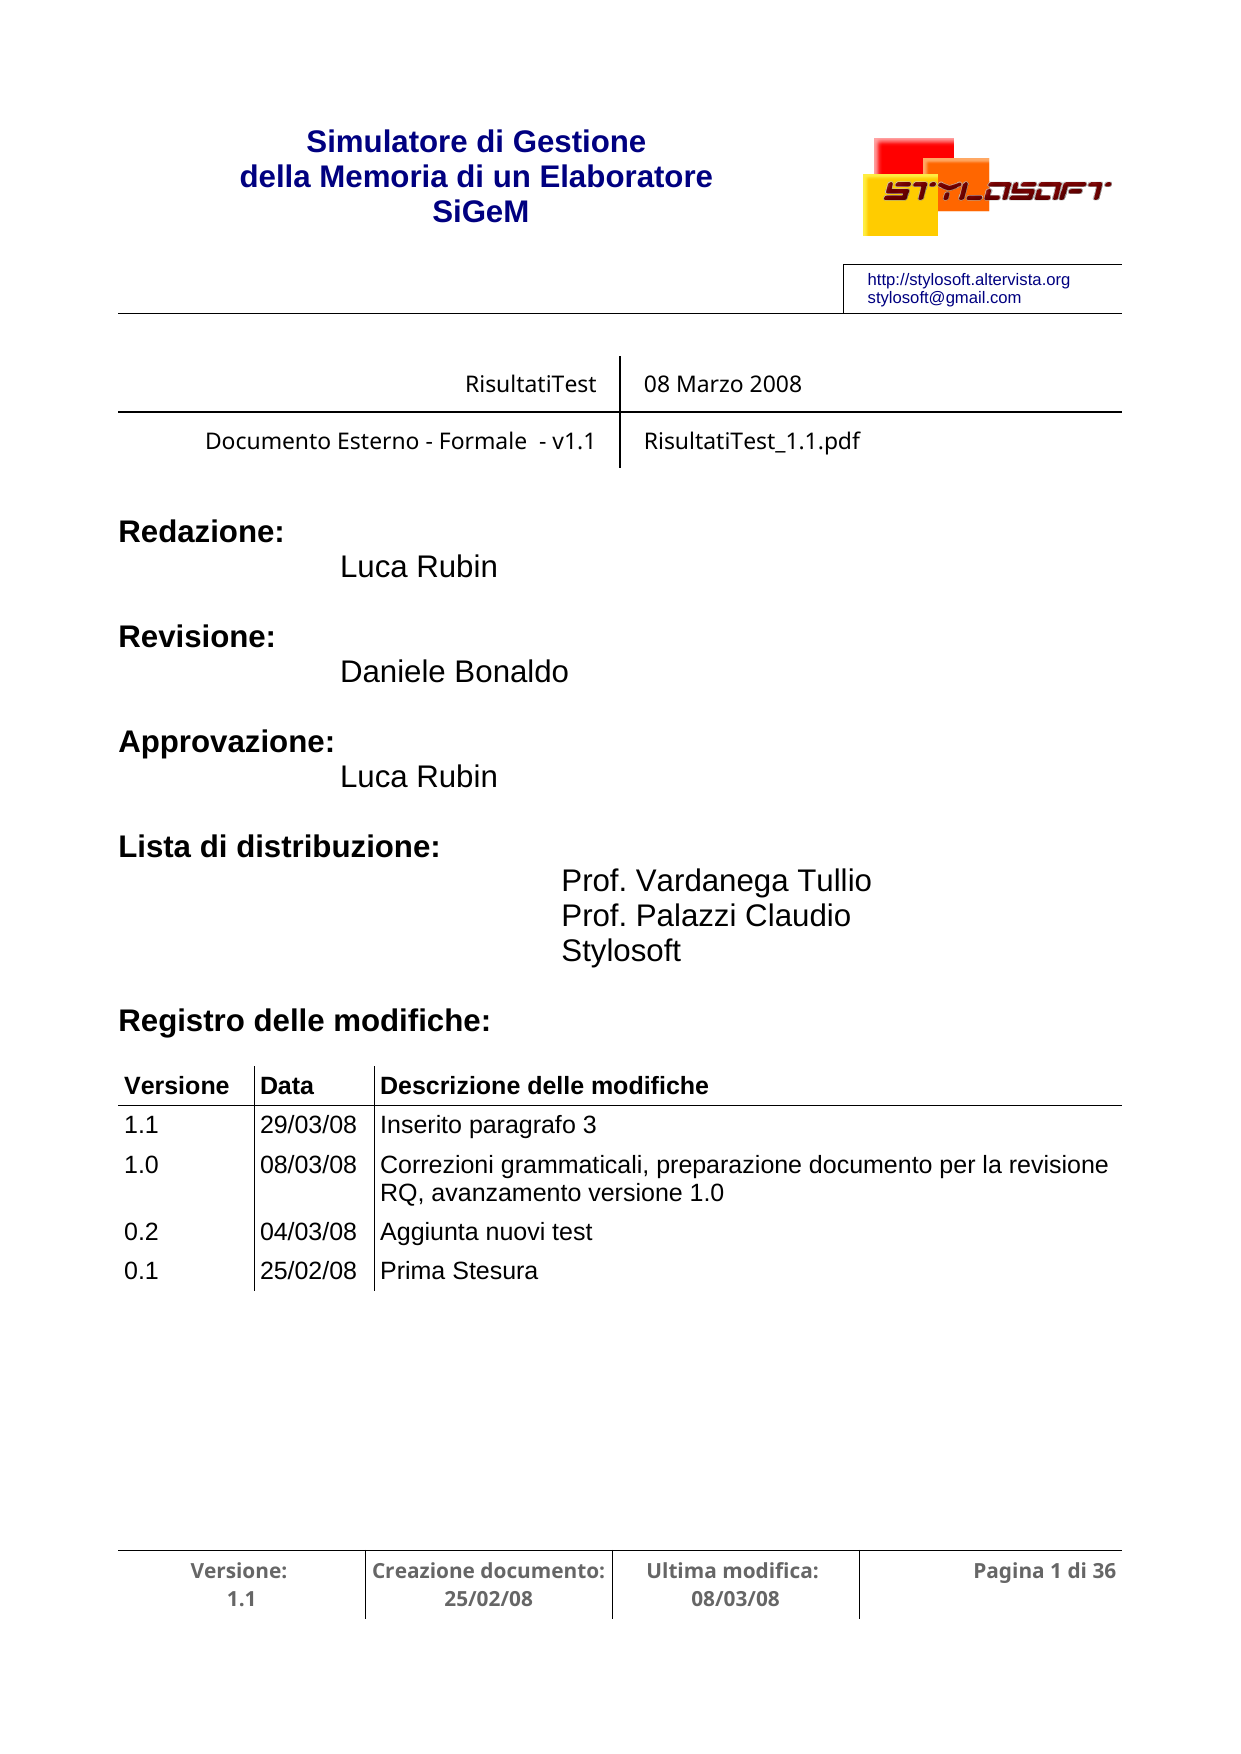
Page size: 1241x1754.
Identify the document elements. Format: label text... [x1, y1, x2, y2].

table_header RisultatiTest [118, 356, 619, 411]
table_cell Inserito paragrafo 3 [375, 1106, 1122, 1145]
text Revisione: [118, 619, 1122, 654]
table_cell Prima Stesura [375, 1251, 1122, 1291]
text Prof. Palazzi Claudio [118, 898, 1122, 933]
table_cell 08/03/08 [255, 1145, 374, 1212]
table_header Data [255, 1066, 374, 1105]
table_cell 1.1 [118, 1106, 254, 1145]
text Luca Rubin [118, 549, 1122, 584]
picture [848, 123, 1117, 247]
text Approvazione: [118, 724, 1122, 759]
text Luca Rubin [118, 759, 1122, 794]
table_cell Documento Esterno - Formale - v1.1 [118, 413, 619, 468]
text Registro delle modifiche: [118, 1003, 1122, 1038]
table_cell Aggiunta nuovi test [375, 1212, 1122, 1251]
table_header Descrizione delle modifiche [375, 1066, 1122, 1105]
table_header Versione [118, 1066, 254, 1105]
text Redazione: [118, 514, 1122, 549]
table_cell 29/03/08 [255, 1106, 374, 1145]
table_cell 0.1 [118, 1251, 254, 1291]
table_cell Correzioni grammaticali, preparazione documento per la revisione RQ, avanzamento versione 1.0 [375, 1145, 1122, 1212]
text Prof. Vardanega Tullio [118, 863, 1122, 898]
table_cell 1.0 [118, 1145, 254, 1212]
table_cell 0.2 [118, 1212, 254, 1251]
table_cell 04/03/08 [255, 1212, 374, 1251]
text Lista di distribuzione: [118, 829, 1122, 863]
table_cell RisultatiTest_1.1.pdf [621, 413, 1122, 468]
table_header 08 Marzo 2008 [621, 356, 1122, 411]
text Stylosoft [118, 933, 1122, 968]
text Daniele Bonaldo [118, 654, 1122, 689]
table_cell 25/02/08 [255, 1251, 374, 1291]
